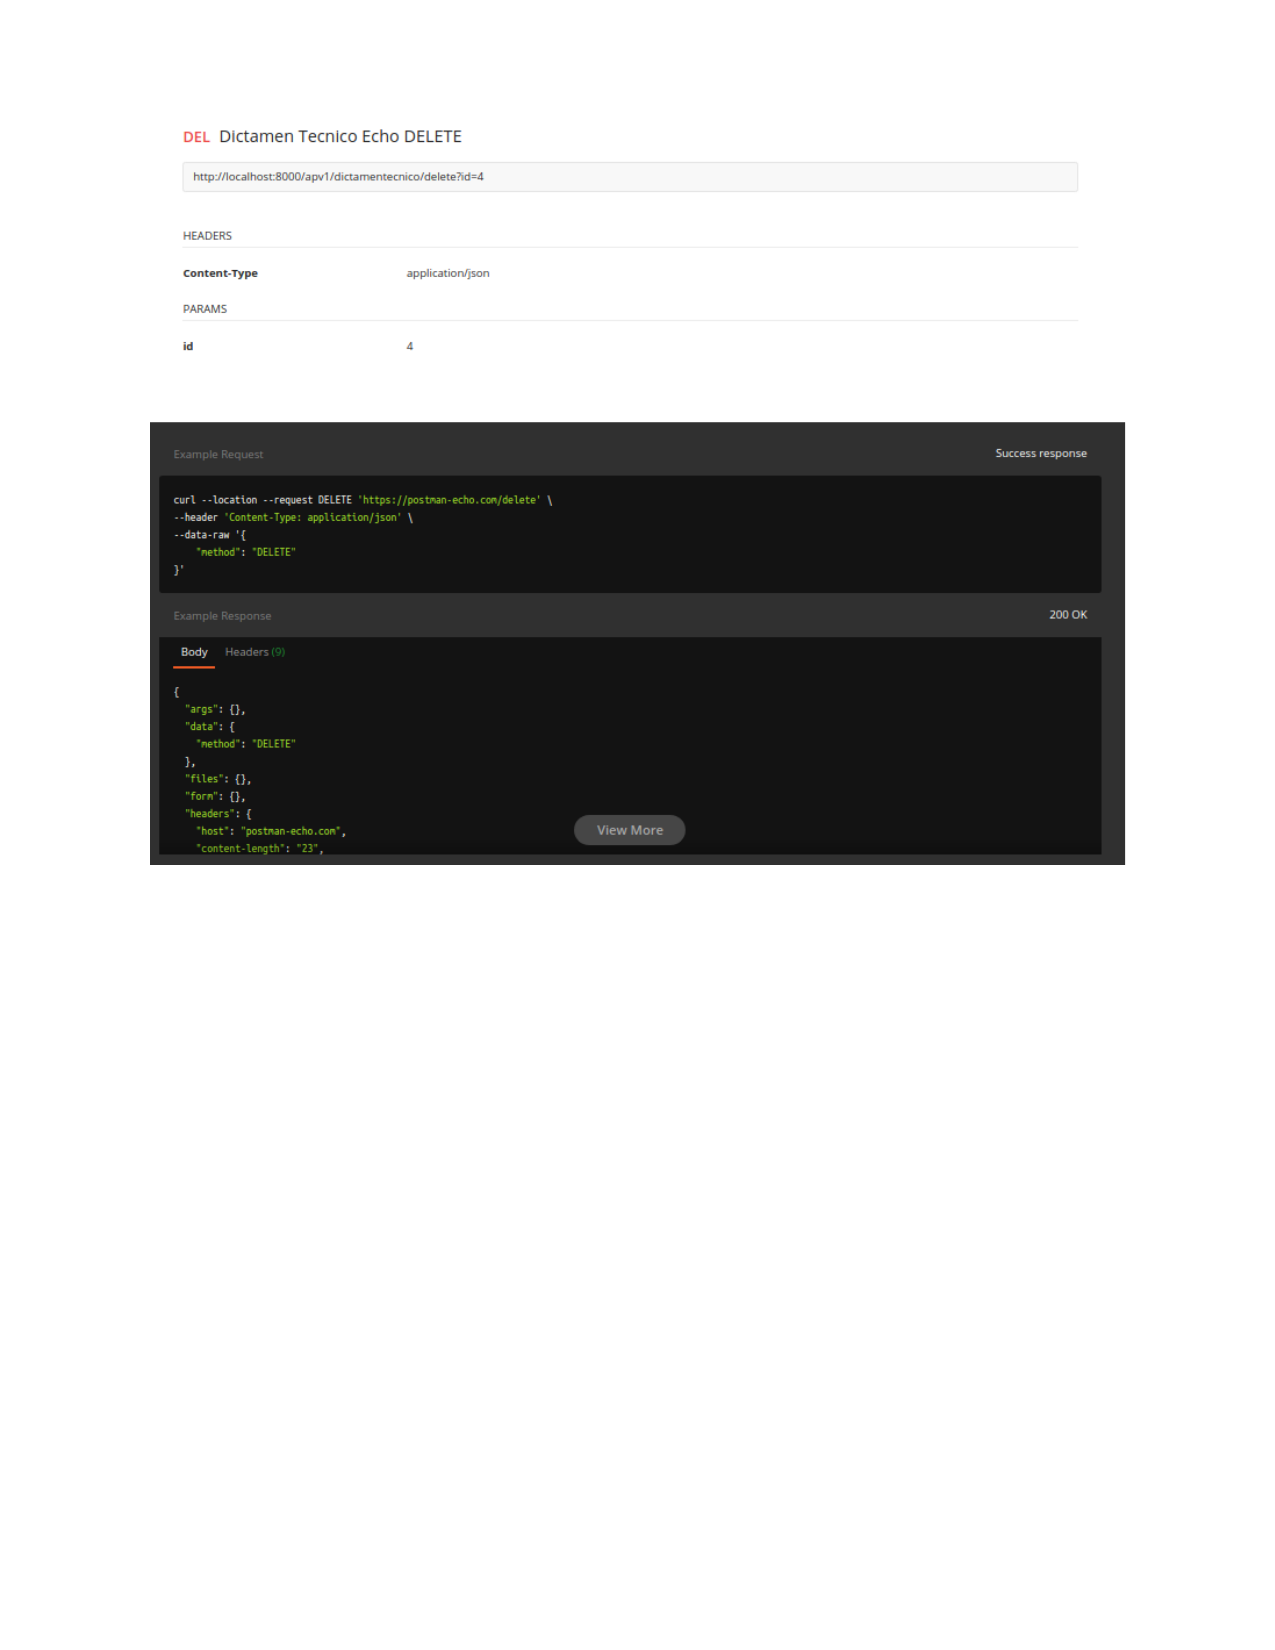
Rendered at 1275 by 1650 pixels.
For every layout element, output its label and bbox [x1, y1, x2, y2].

picture [150, 112, 1125, 865]
